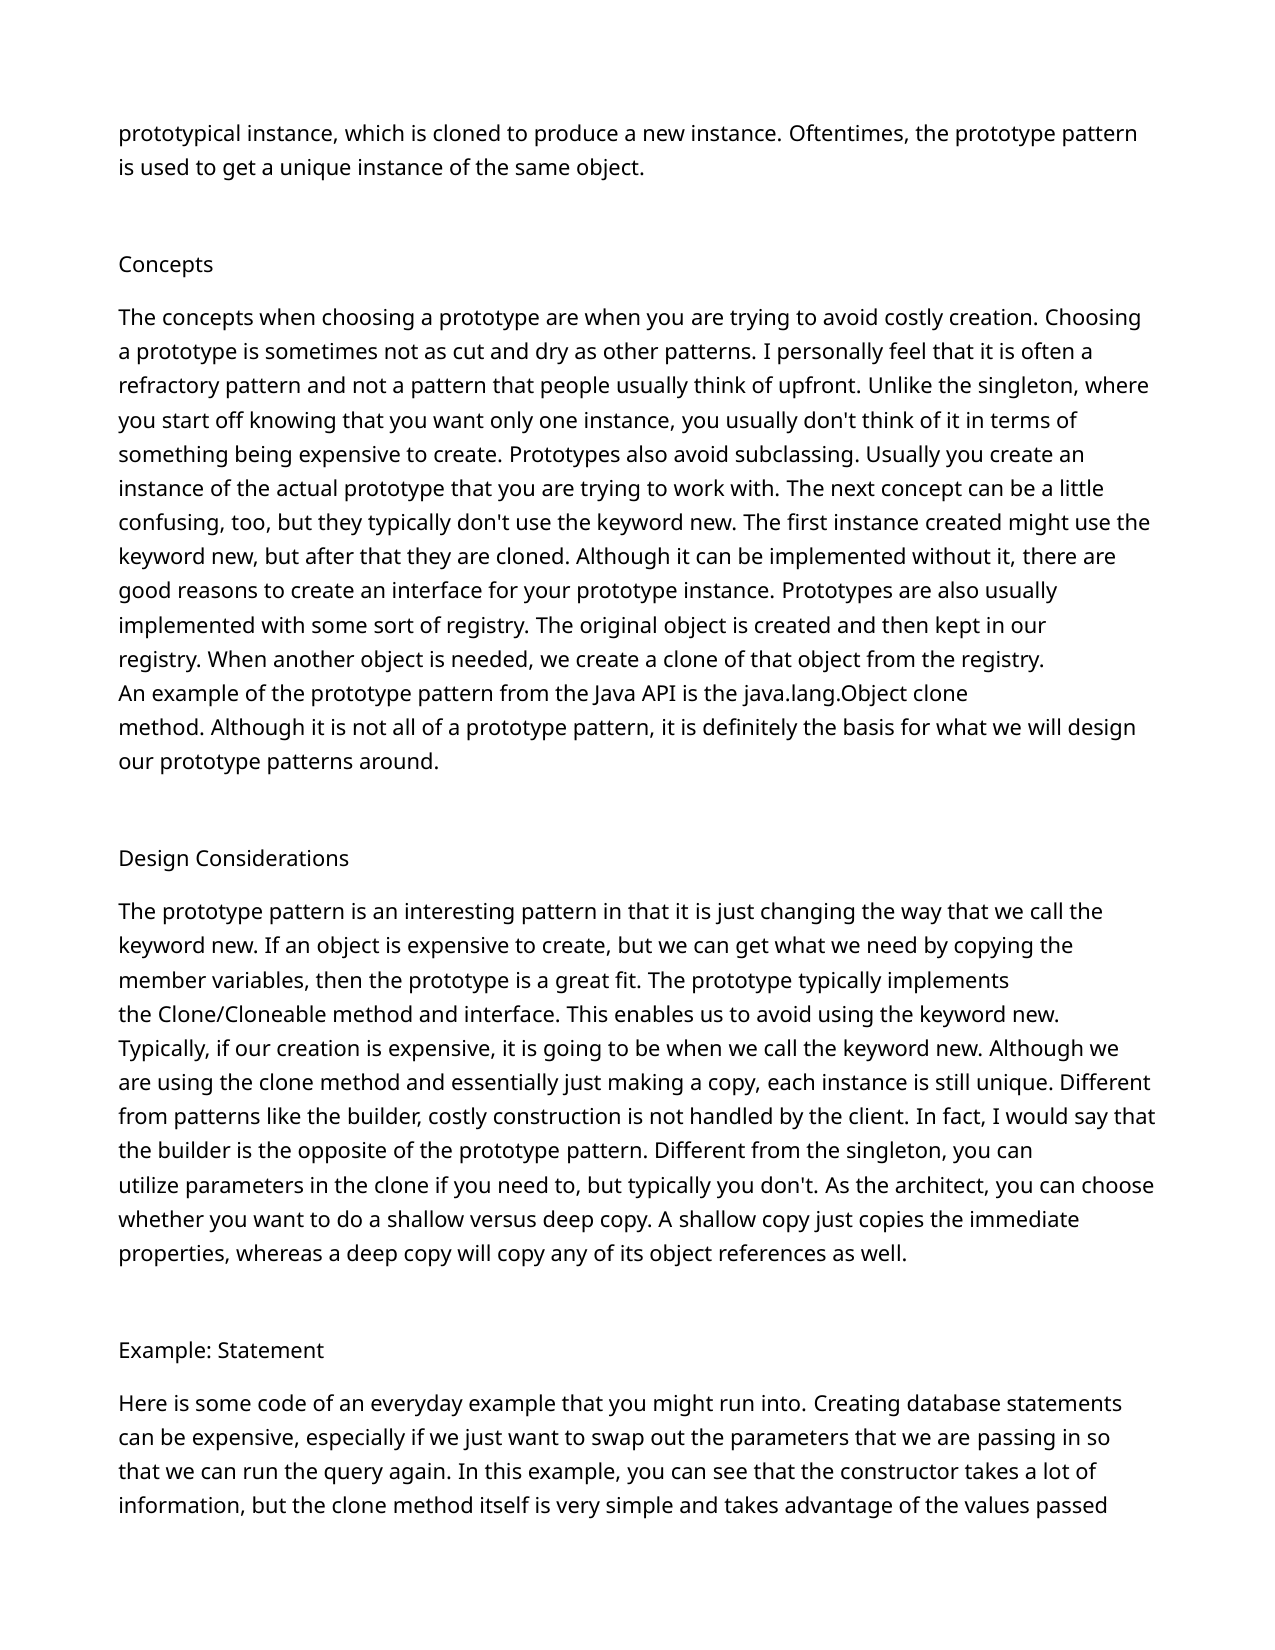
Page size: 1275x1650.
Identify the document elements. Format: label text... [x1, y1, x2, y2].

subtitle Example: Statement [118, 1334, 1157, 1364]
text The concepts when choosing a prototype are when you are trying to avoid costly creation. Choosing a prototype is sometimes not as cut and dry as other patterns. I personally feel that it is often a refractory pattern and not a pattern that people usually think of upfront. Unlike the singleton, where you start off knowing that you want only one instance, you usually don't think of it in terms of something being expensive to create. Prototypes also avoid subclassing. Usually you create an instance of the actual prototype that you are trying to work with. The next concept can be a little confusing, too, but they typically don't use the keyword new. The first instance created might use the keyword new, but after that they are cloned. Although it can be implemented without it, there are good reasons to create an interface for your prototype instance. Prototypes are also usually implemented with some sort of registry. The original object is created and then kept in our registry. When another object is needed, we create a clone of that object from the registry. An example of the prototype pattern from the Java API is the java.lang.Object clone method. Although it is not all of a prototype pattern, it is definitely the basis for what we will design our prototype patterns around. [118, 302, 1157, 776]
text The prototype pattern is an interesting pattern in that it is just changing the way that we call the keyword new. If an object is expensive to create, but we can get what we need by copying the member variables, then the prototype is a great fit. The prototype typically implements the Clone/Cloneable method and interface. This enables us to avoid using the keyword new. Typically, if our creation is expensive, it is going to be when we call the keyword new. Although we are using the clone method and essentially just making a copy, each instance is still unique. Different from patterns like the builder, costly construction is not handled by the client. In fact, I would say that the builder is the opposite of the prototype pattern. Different from the singleton, you can utilize parameters in the clone if you need to, but typically you don't. As the architect, you can choose whether you want to do a shallow versus deep copy. A shallow copy just copies the immediate properties, whereas a deep copy will copy any of its object references as well. [118, 896, 1157, 1268]
subtitle Concepts [118, 249, 1157, 279]
subtitle Design Considerations [118, 843, 1157, 873]
text Here is some code of an everyday example that you might run into. Creating database statements can be expensive, especially if we just want to swap out the parameters that we are passing in so that we can run the query again. In this example, you can see that the constructor takes a lot of information, but the clone method itself is very simple and takes advantage of the values passed [118, 1388, 1157, 1520]
text prototypical instance, which is cloned to produce a new instance. Oftentimes, the prototype pattern is used to get a unique instance of the same object. [118, 118, 1157, 182]
